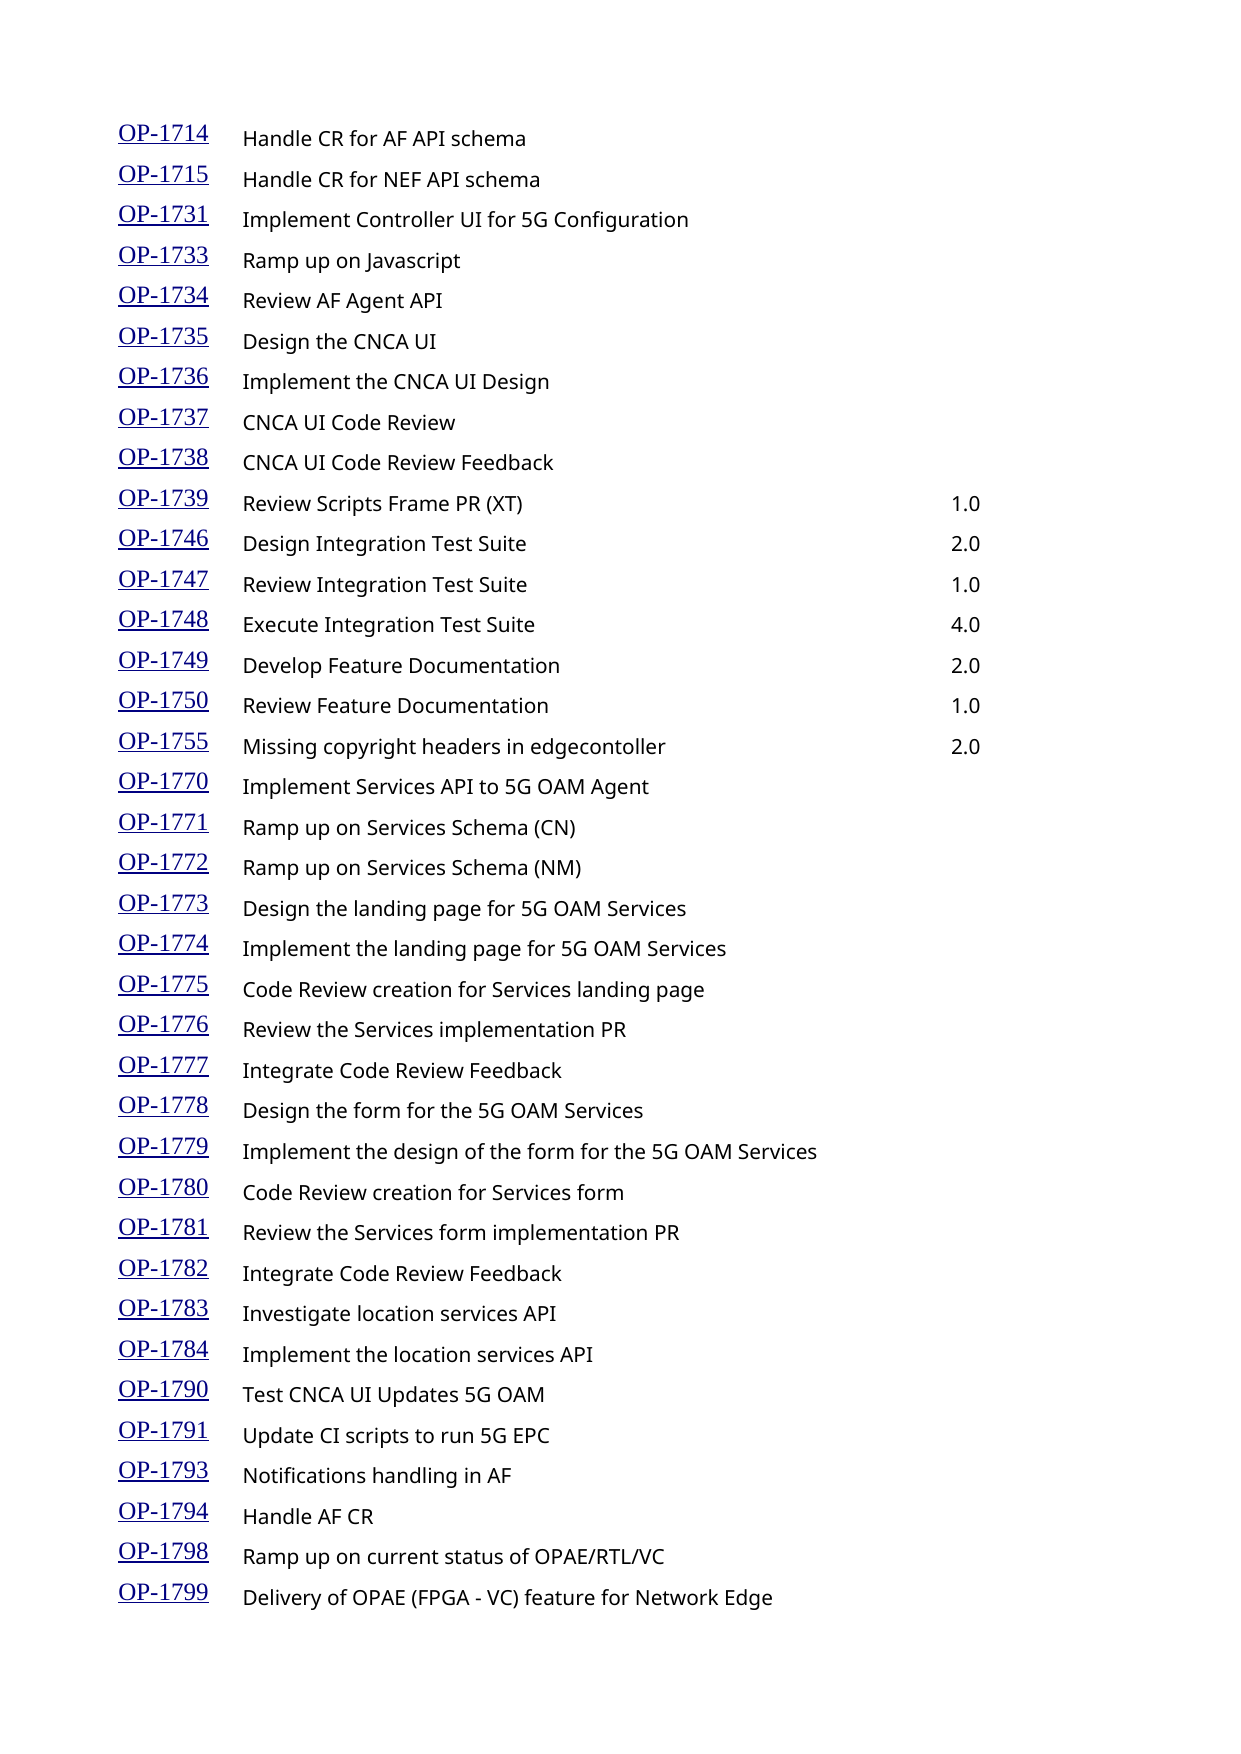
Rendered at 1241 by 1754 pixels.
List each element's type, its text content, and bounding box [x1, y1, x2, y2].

table_cell [945, 1577, 1122, 1617]
table_cell [945, 1131, 1122, 1172]
table_cell Investigate location services API [236, 1293, 945, 1334]
table_cell OP-1731 [118, 199, 236, 240]
table_cell [945, 159, 1122, 199]
table_cell Review Feature Documentation [236, 685, 945, 726]
table_cell [945, 280, 1122, 321]
table_cell OP-1776 [118, 1010, 236, 1050]
table_cell Handle AF CR [236, 1496, 945, 1536]
table_cell OP-1775 [118, 969, 236, 1009]
table_cell OP-1734 [118, 280, 236, 321]
table_cell OP-1778 [118, 1091, 236, 1131]
table_cell Design the form for the 5G OAM Services [236, 1091, 945, 1131]
table_cell OP-1771 [118, 807, 236, 847]
table_cell Implement Controller UI for 5G Configuration [236, 199, 945, 240]
table_cell OP-1791 [118, 1415, 236, 1455]
table_cell [945, 199, 1122, 240]
table_cell [945, 848, 1122, 888]
table_cell 1.0 [945, 483, 1122, 523]
table_cell OP-1777 [118, 1050, 236, 1091]
table_cell Handle CR for NEF API schema [236, 159, 945, 199]
table_cell OP-1749 [118, 645, 236, 685]
table_cell OP-1737 [118, 402, 236, 442]
table_cell Review AF Agent API [236, 280, 945, 321]
table_cell Implement Services API to 5G OAM Agent [236, 766, 945, 807]
table_cell OP-1790 [118, 1374, 236, 1415]
table_cell OP-1798 [118, 1536, 236, 1577]
table_cell [945, 766, 1122, 807]
table_cell OP-1794 [118, 1496, 236, 1536]
table_cell [945, 1415, 1122, 1455]
table_cell [945, 929, 1122, 969]
table_cell Design the CNCA UI [236, 321, 945, 361]
table_cell Ramp up on Services Schema (NM) [236, 848, 945, 888]
table_cell Design the landing page for 5G OAM Services [236, 888, 945, 928]
table_cell OP-1714 [118, 118, 236, 159]
table_cell [945, 321, 1122, 361]
table_cell OP-1779 [118, 1131, 236, 1172]
table_cell [945, 1374, 1122, 1415]
table_cell OP-1747 [118, 564, 236, 604]
table_cell [945, 118, 1122, 159]
table_cell OP-1715 [118, 159, 236, 199]
table_cell Review the Services implementation PR [236, 1010, 945, 1050]
table_cell [945, 1536, 1122, 1577]
table_cell [945, 1212, 1122, 1253]
table_cell Implement the CNCA UI Design [236, 361, 945, 402]
table_cell Missing copyright headers in edgecontoller [236, 726, 945, 766]
table_cell OP-1774 [118, 929, 236, 969]
table_cell [945, 1172, 1122, 1212]
table_cell 2.0 [945, 523, 1122, 564]
table_cell [945, 969, 1122, 1009]
table_cell [945, 1455, 1122, 1496]
table_cell [945, 888, 1122, 928]
table_cell OP-1793 [118, 1455, 236, 1496]
table_cell [945, 807, 1122, 847]
table_cell OP-1780 [118, 1172, 236, 1212]
table_cell 2.0 [945, 726, 1122, 766]
table_cell [945, 442, 1122, 483]
table_cell 1.0 [945, 685, 1122, 726]
table_cell OP-1782 [118, 1253, 236, 1293]
table_cell OP-1799 [118, 1577, 236, 1617]
table_cell OP-1772 [118, 848, 236, 888]
table_cell Implement the landing page for 5G OAM Services [236, 929, 945, 969]
table_cell Update CI scripts to run 5G EPC [236, 1415, 945, 1455]
table_cell [945, 1334, 1122, 1374]
table_cell OP-1738 [118, 442, 236, 483]
table_cell Ramp up on Javascript [236, 240, 945, 280]
table_cell Test CNCA UI Updates 5G OAM [236, 1374, 945, 1415]
table_cell Code Review creation for Services form [236, 1172, 945, 1212]
table_cell 1.0 [945, 564, 1122, 604]
table_cell 2.0 [945, 645, 1122, 685]
table_cell Review Integration Test Suite [236, 564, 945, 604]
table_cell [945, 1010, 1122, 1050]
table_cell OP-1735 [118, 321, 236, 361]
table_cell Handle CR for AF API schema [236, 118, 945, 159]
table_cell OP-1748 [118, 604, 236, 645]
table_cell [945, 1050, 1122, 1091]
table_cell Implement the location services API [236, 1334, 945, 1374]
table_cell [945, 1496, 1122, 1536]
table_cell OP-1781 [118, 1212, 236, 1253]
table_cell OP-1739 [118, 483, 236, 523]
table_cell OP-1733 [118, 240, 236, 280]
table_cell OP-1755 [118, 726, 236, 766]
table_cell [945, 1253, 1122, 1293]
table_cell Code Review creation for Services landing page [236, 969, 945, 1009]
table_cell Integrate Code Review Feedback [236, 1253, 945, 1293]
table_cell Execute Integration Test Suite [236, 604, 945, 645]
table_cell Integrate Code Review Feedback [236, 1050, 945, 1091]
table_cell Develop Feature Documentation [236, 645, 945, 685]
table_cell [945, 1091, 1122, 1131]
table_cell OP-1770 [118, 766, 236, 807]
table_cell OP-1746 [118, 523, 236, 564]
table_cell Review the Services form implementation PR [236, 1212, 945, 1253]
table_cell Ramp up on Services Schema (CN) [236, 807, 945, 847]
table_cell CNCA UI Code Review [236, 402, 945, 442]
table_cell [945, 361, 1122, 402]
table_cell Review Scripts Frame PR (XT) [236, 483, 945, 523]
table_cell OP-1783 [118, 1293, 236, 1334]
table_cell Delivery of OPAE (FPGA - VC) feature for Network Edge [236, 1577, 945, 1617]
table_cell OP-1773 [118, 888, 236, 928]
table_cell [945, 402, 1122, 442]
table_cell OP-1784 [118, 1334, 236, 1374]
table_cell Implement the design of the form for the 5G OAM Services [236, 1131, 945, 1172]
table_cell Notifications handling in AF [236, 1455, 945, 1496]
table_cell Ramp up on current status of OPAE/RTL/VC [236, 1536, 945, 1577]
table_cell [945, 240, 1122, 280]
table_cell Design Integration Test Suite [236, 523, 945, 564]
table_cell CNCA UI Code Review Feedback [236, 442, 945, 483]
table_cell OP-1736 [118, 361, 236, 402]
table_cell OP-1750 [118, 685, 236, 726]
table_cell [945, 1293, 1122, 1334]
table_cell 4.0 [945, 604, 1122, 645]
